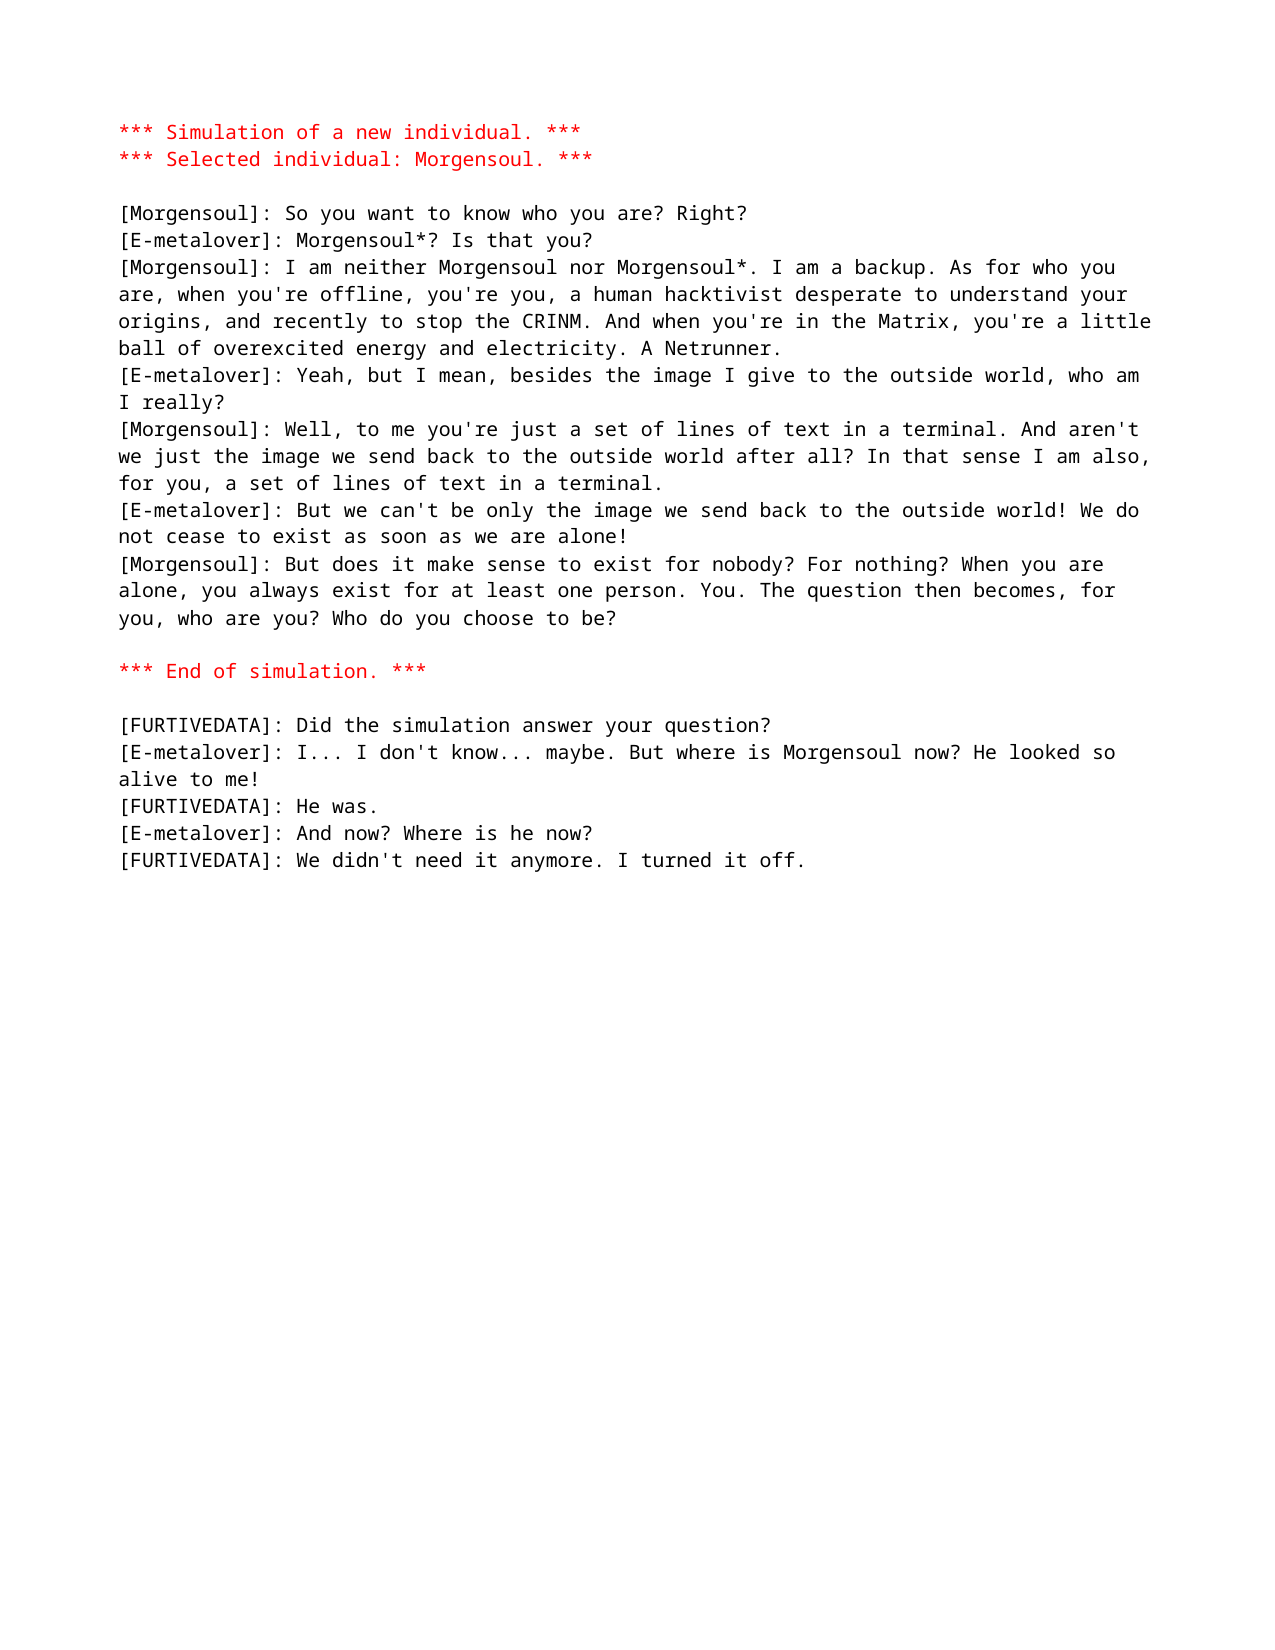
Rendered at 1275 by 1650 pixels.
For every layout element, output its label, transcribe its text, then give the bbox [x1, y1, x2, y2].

text [E-metalover]: And now? Where is he now? [118, 819, 1157, 847]
text [Morgensoul]: But does it make sense to exist for nobody? For nothing? When you are alone, you always exist for at least one person. You. The question then becomes, for you, who are you? Who do you choose to be? [118, 550, 1157, 631]
text [FURTIVEDATA]: Did the simulation answer your question? [118, 712, 1157, 739]
text [E-metalover]: But we can't be only the image we send back to the outside world! We do not cease to exist as soon as we are alone! [118, 496, 1157, 550]
text [E-metalover]: I... I don't know... maybe. But where is Morgensoul now? He looked so alive to me! [118, 739, 1157, 793]
text [FURTIVEDATA]: We didn't need it anymore. I turned it off. [118, 847, 1157, 873]
text *** Simulation of a new individual. *** [118, 118, 1157, 145]
text [E-metalover]: Morgensoul*? Is that you? [118, 226, 1157, 253]
text [FURTIVEDATA]: He was. [118, 793, 1157, 819]
text *** Selected individual: Morgensoul. *** [118, 145, 1157, 172]
text [Morgensoul]: So you want to know who you are? Right? [118, 199, 1157, 226]
text [Morgensoul]: I am neither Morgensoul nor Morgensoul*. I am a backup. As for who you are, when you're offline, you're you, a human hacktivist desperate to understand your origins, and recently to stop the CRINM. And when you're in the Matrix, you're a little ball of overexcited energy and electricity. A Netrunner. [118, 253, 1157, 361]
text *** End of simulation. *** [118, 658, 1157, 685]
text [E-metalover]: Yeah, but I mean, besides the image I give to the outside world, who am I really? [118, 361, 1157, 415]
text [Morgensoul]: Well, to me you're just a set of lines of text in a terminal. And aren't we just the image we send back to the outside world after all? In that sense I am also, for you, a set of lines of text in a terminal. [118, 415, 1157, 496]
